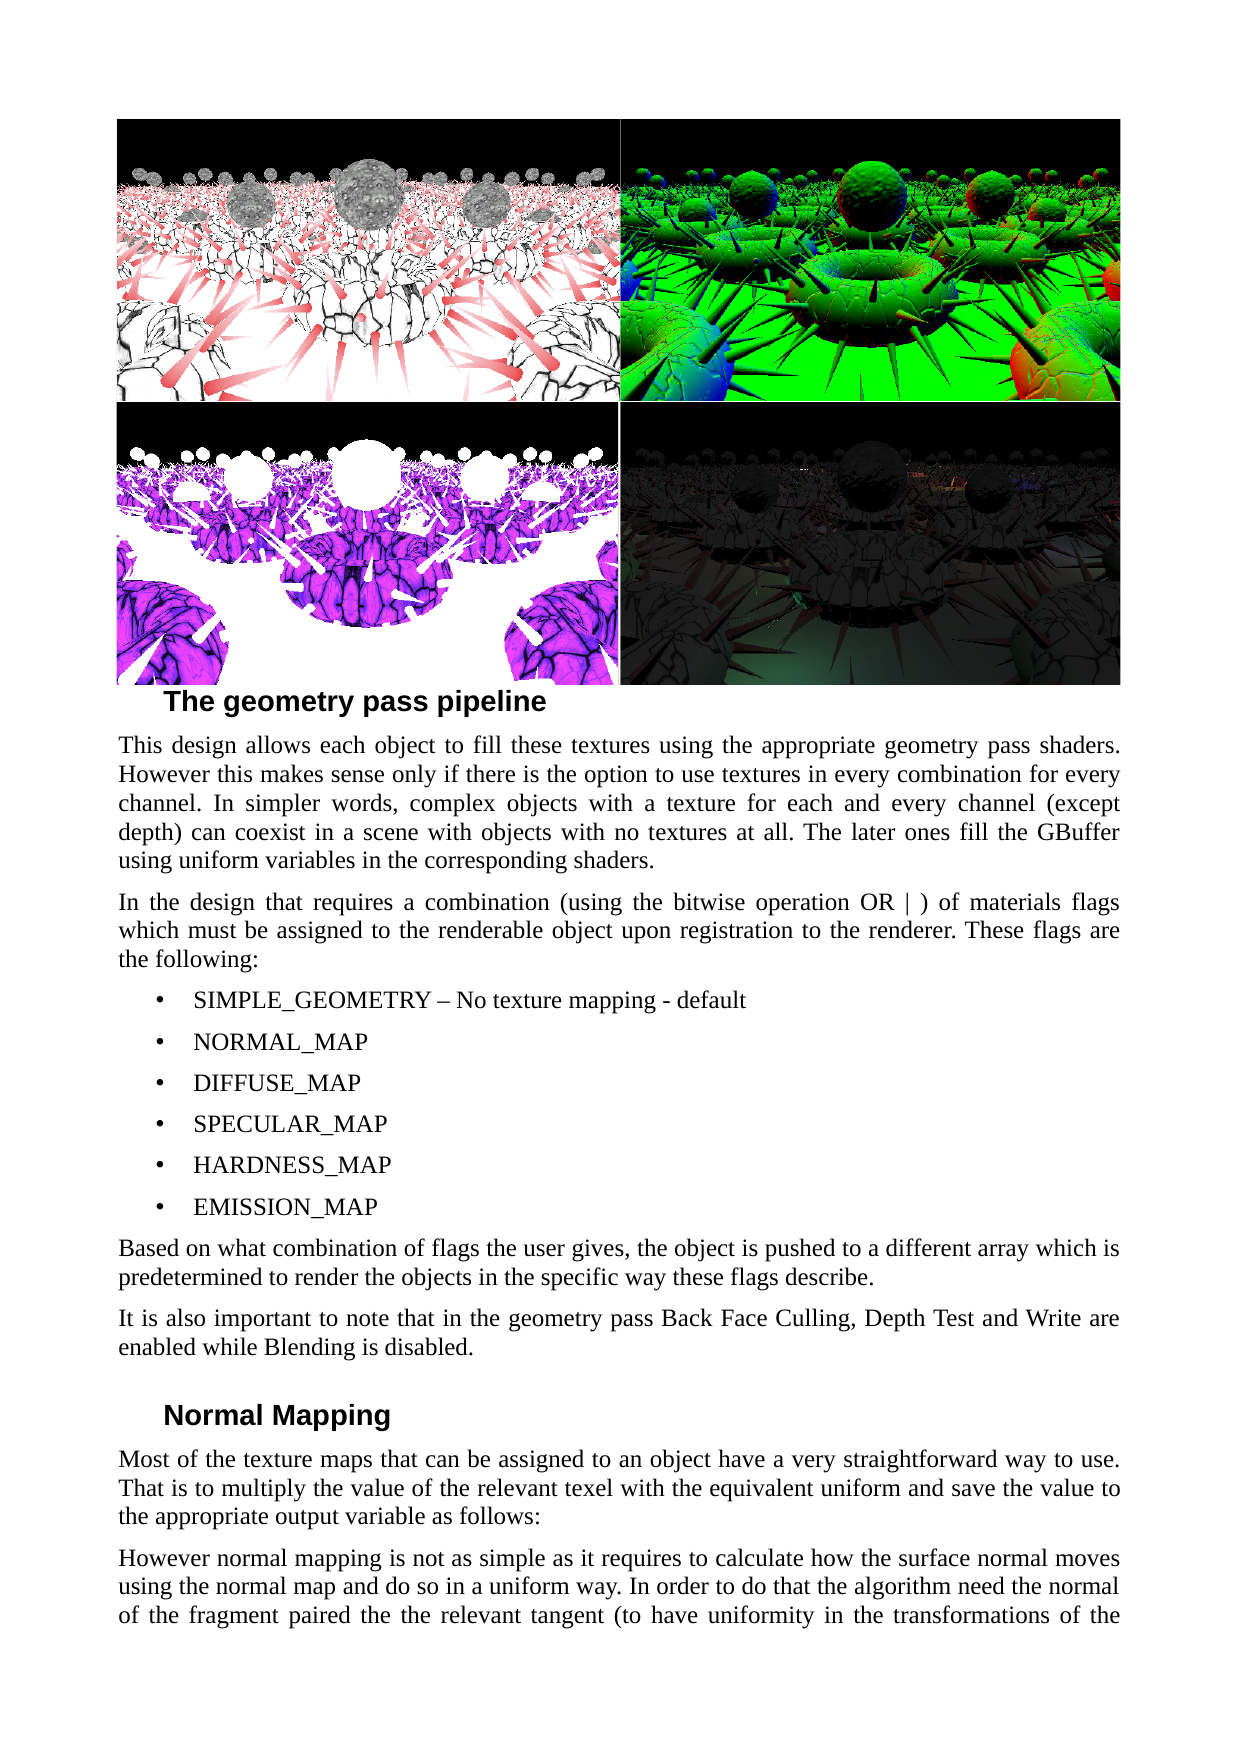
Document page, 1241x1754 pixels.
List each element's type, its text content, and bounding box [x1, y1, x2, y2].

list EMISSION_MAP [156, 1192, 1122, 1220]
text In the design that requires a combination (using the bitwise operation OR | ) of materials flags which must be assigned to the renderable object upon registration to the renderer. These flags are the following: [118, 887, 1122, 973]
list SIMPLE_GEOMETRY – No texture mapping - default [156, 985, 1122, 1014]
text This design allows each object to fill these textures using the appropriate geometry pass shaders. However this makes sense only if there is the option to use textures in every combination for every channel. In simpler words, complex objects with a texture for each and every channel (except depth) can coexist in a scene with objects with no textures at all. The later ones fill the GBuffer using uniform variables in the corresponding shaders. [118, 730, 1122, 874]
subtitle The geometry pass pipeline [118, 118, 1122, 718]
list DIFFUSE_MAP [156, 1068, 1122, 1097]
text Based on what combination of flags the user gives, the object is pushed to a different array which is predetermined to render the objects in the specific way these flags describe. [118, 1233, 1122, 1290]
text Most of the texture maps that can be assigned to an object have a very straightforward way to use. That is to multiply the value of the relevant texel with the equivalent uniform and save the value to the appropriate output variable as follows: [118, 1444, 1122, 1530]
list SPECULAR_MAP [156, 1109, 1122, 1138]
list NORMAL_MAP [156, 1027, 1122, 1055]
text However normal mapping is not as simple as it requires to calculate how the surface normal moves using the normal map and do so in a uniform way. In order to do that the algorithm need the normal of the fragment paired the the relevant tangent (to have uniformity in the transformations of the [118, 1543, 1122, 1629]
picture [116, 118, 1121, 685]
list HARDNESS_MAP [156, 1150, 1122, 1179]
subtitle Normal Mapping [118, 1398, 1122, 1431]
text It is also important to note that in the geometry pass Back Face Culling, Depth Test and Write are enabled while Blending is disabled. [118, 1303, 1122, 1360]
